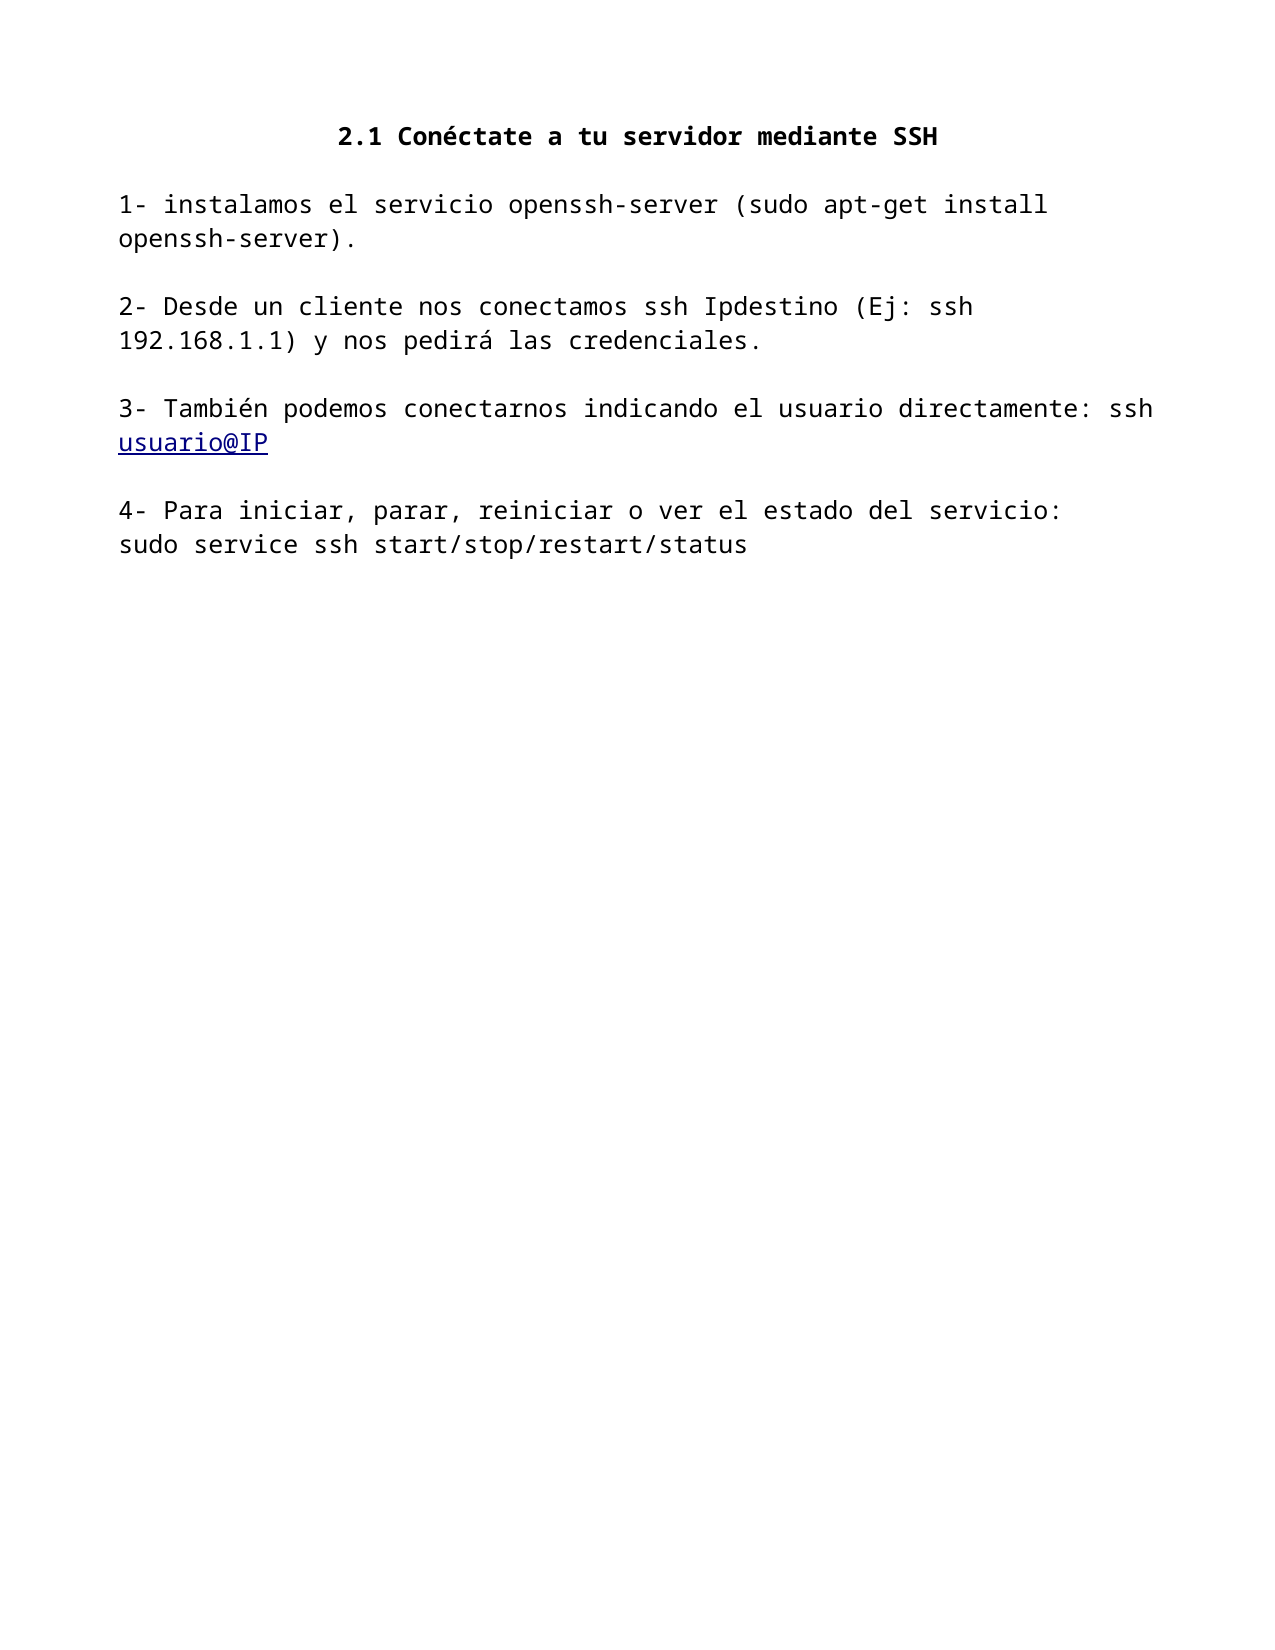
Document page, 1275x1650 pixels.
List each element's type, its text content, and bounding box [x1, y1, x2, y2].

text 1- instalamos el servicio openssh-server (sudo apt-get install openssh-server). [118, 186, 1157, 254]
text 3- También podemos conectarnos indicando el usuario directamente: ssh usuario@IP [118, 391, 1157, 459]
text 4- Para iniciar, parar, reiniciar o ver el estado del servicio: [118, 493, 1157, 527]
text 2.1 Conéctate a tu servidor mediante SSH [118, 118, 1157, 152]
text sudo service ssh start/stop/restart/status [118, 527, 1157, 561]
text 2- Desde un cliente nos conectamos ssh Ipdestino (Ej: ssh 192.168.1.1) y nos pedirá las credenciales. [118, 288, 1157, 357]
